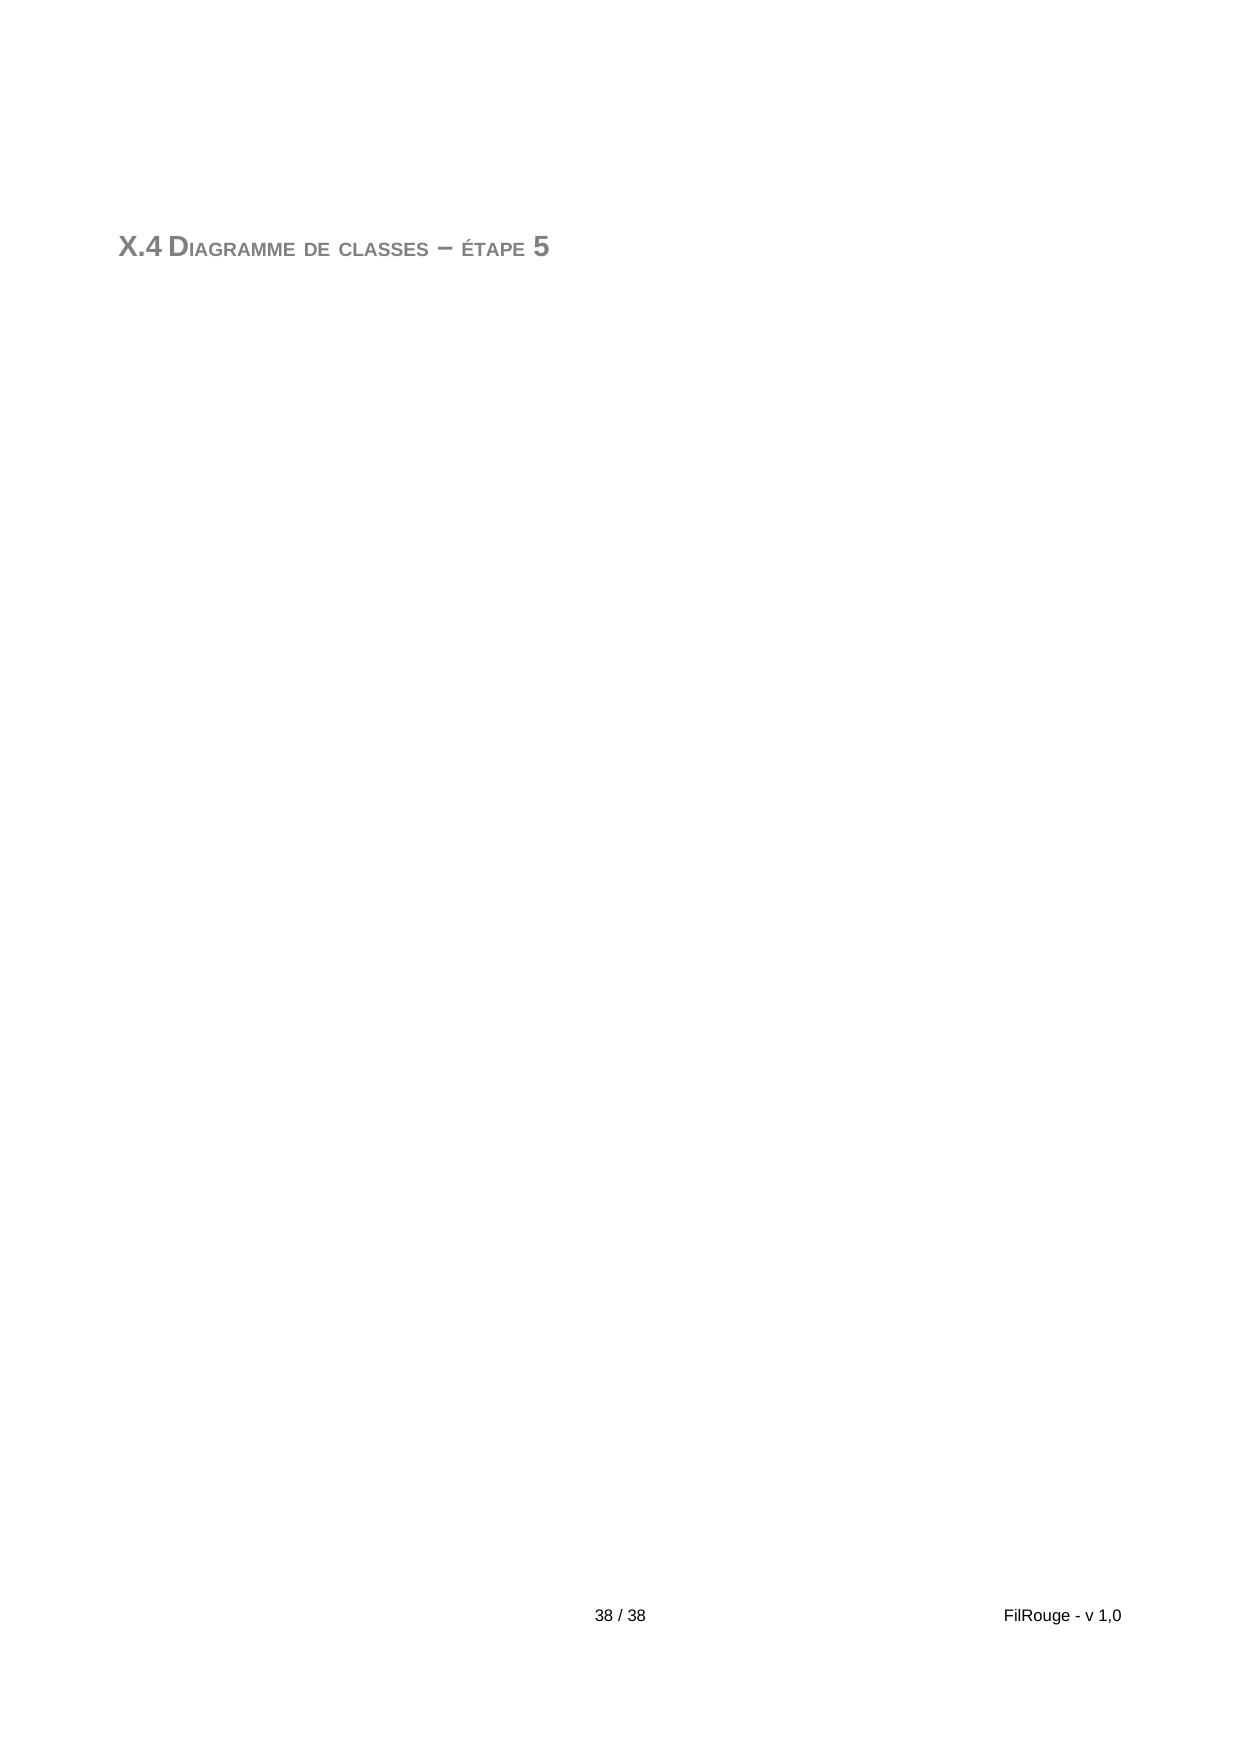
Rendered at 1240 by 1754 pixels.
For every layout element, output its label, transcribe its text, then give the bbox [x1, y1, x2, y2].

subtitle Diagramme de classes – étape 5 [118, 229, 1121, 262]
